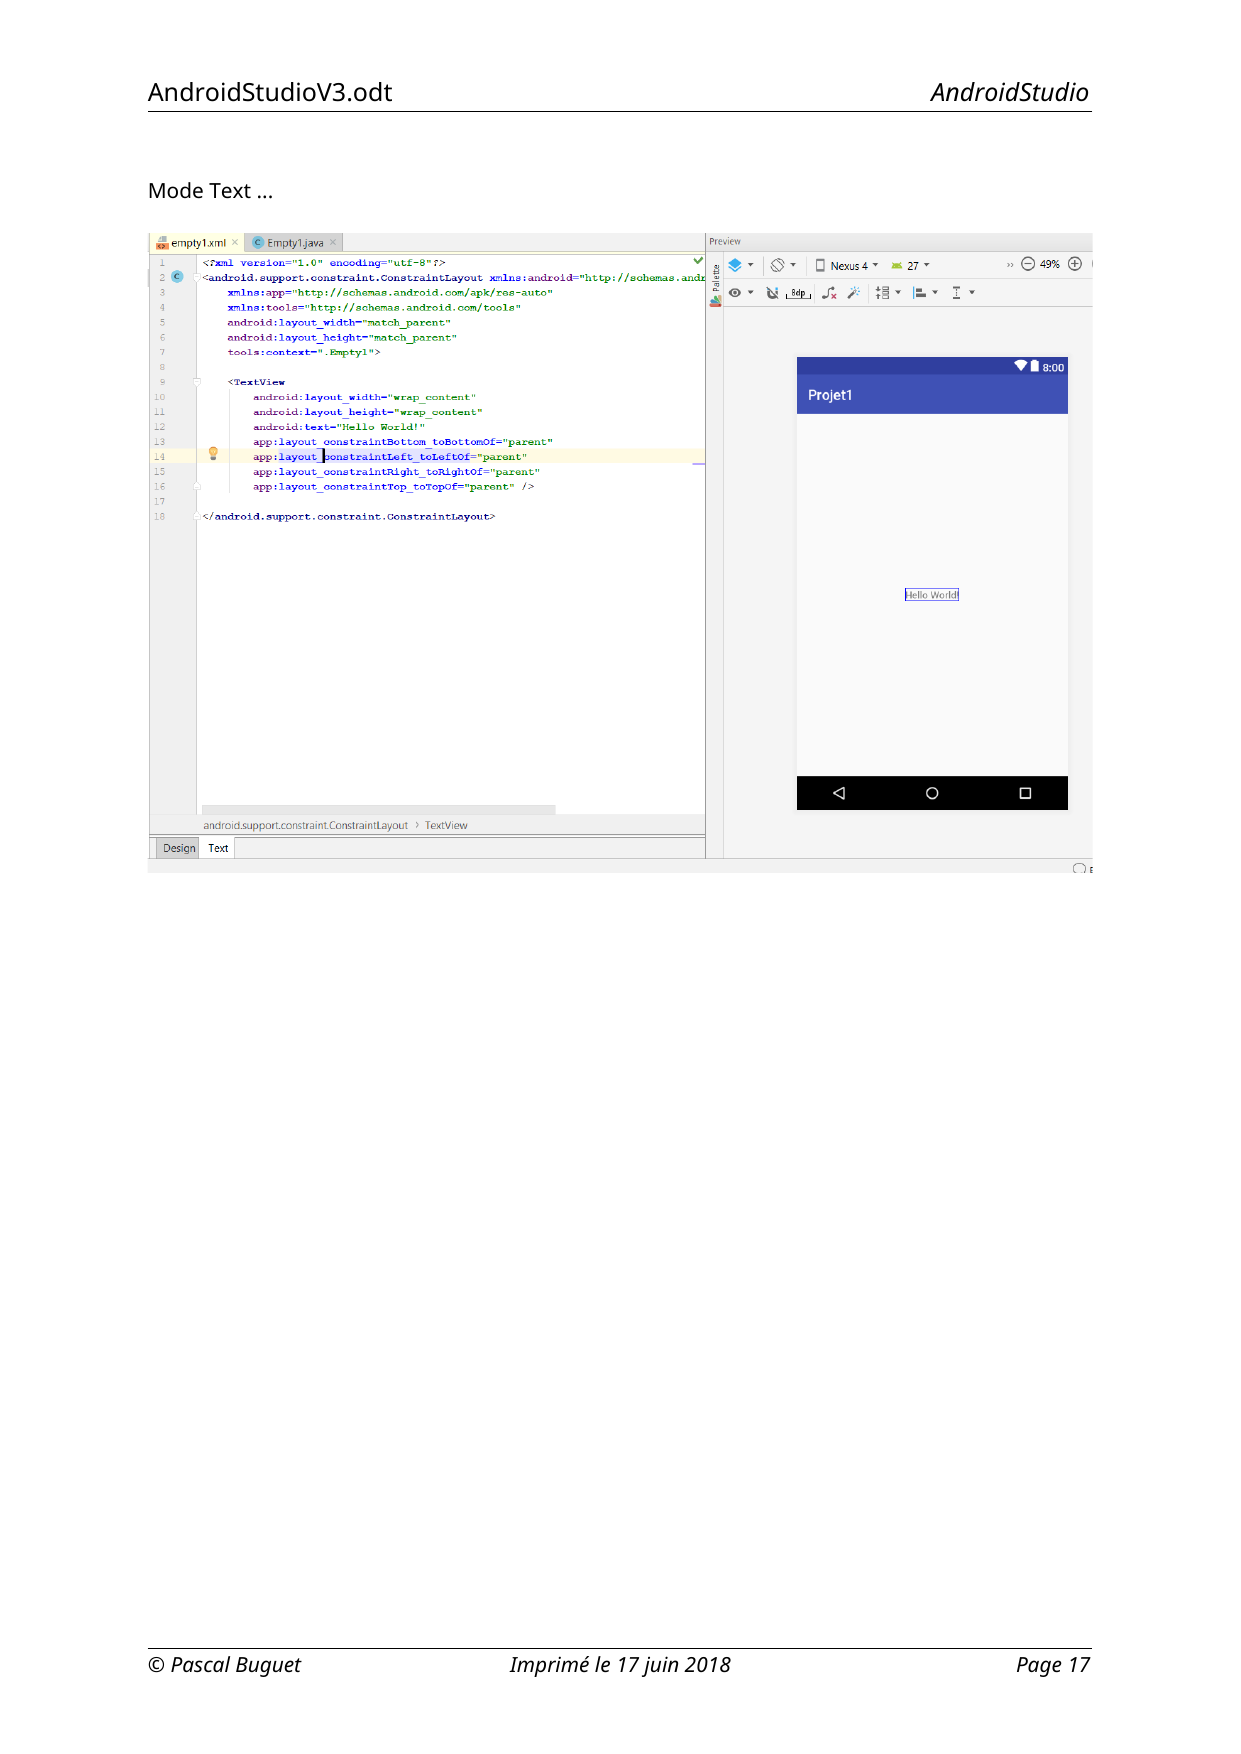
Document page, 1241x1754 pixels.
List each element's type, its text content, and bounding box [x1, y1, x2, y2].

picture [147, 233, 1093, 873]
text Mode Text ... [148, 176, 1092, 204]
